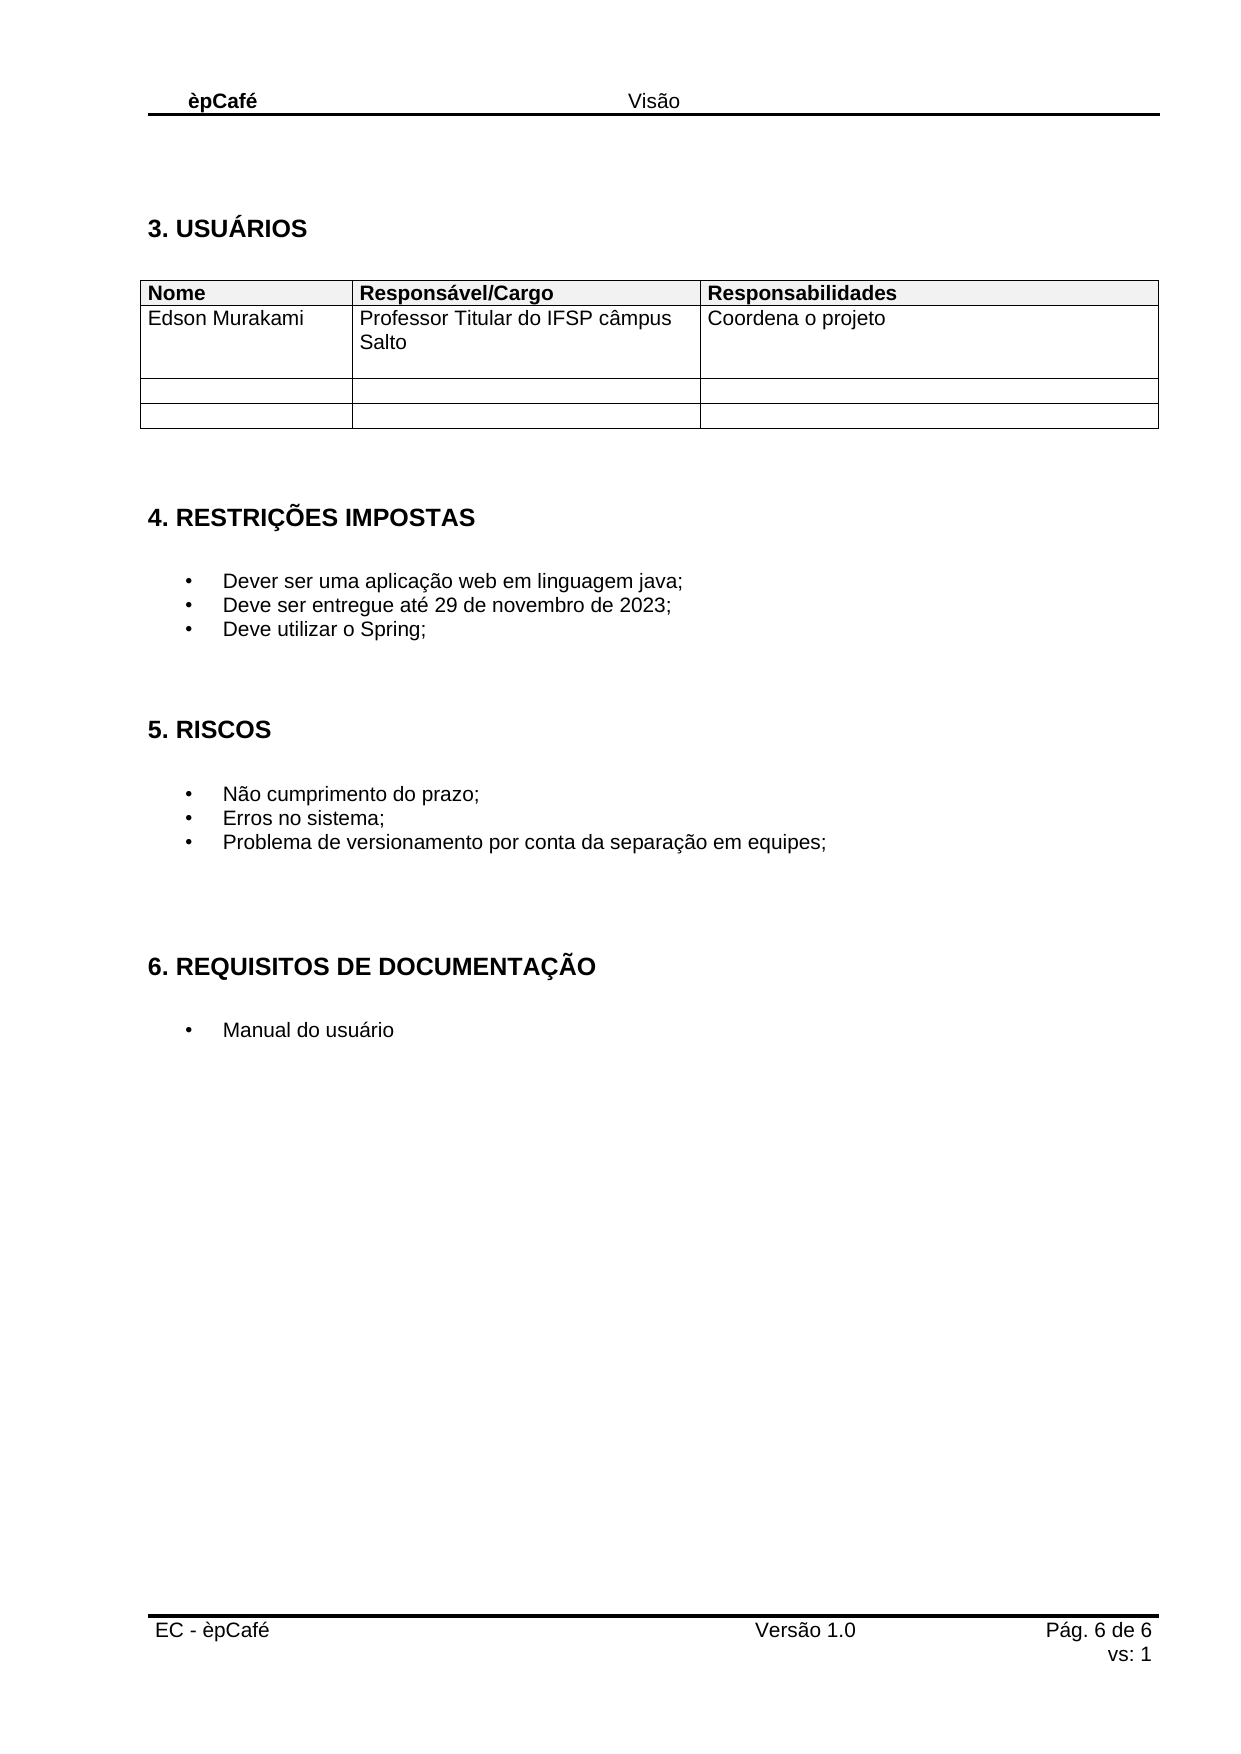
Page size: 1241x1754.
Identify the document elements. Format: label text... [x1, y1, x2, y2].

table_cell [353, 379, 700, 403]
table_cell Edson Murakami [141, 306, 352, 378]
list Deve ser entregue até 29 de novembro de 2023; [185, 593, 1152, 617]
list Dever ser uma aplicação web em linguagem java; [185, 569, 1152, 593]
table_cell [141, 379, 352, 403]
subtitle Restrições Impostas [148, 503, 1152, 532]
table_header Nome [141, 281, 352, 305]
table_header Responsável/Cargo [353, 281, 700, 305]
subtitle Riscos [148, 715, 1152, 744]
table_cell [701, 379, 1158, 403]
table_cell [141, 404, 352, 428]
subtitle Requisitos de Documentação [148, 952, 1152, 980]
subtitle Usuários [148, 214, 1152, 242]
list Problema de versionamento por conta da separação em equipes; [185, 829, 1152, 854]
list Manual do usuário [185, 1018, 1152, 1042]
table_cell Coordena o projeto [701, 306, 1158, 378]
list Deve utilizar o Spring; [185, 617, 1152, 641]
table_cell Professor Titular do IFSP câmpus Salto [353, 306, 700, 378]
table_header Responsabilidades [701, 281, 1158, 305]
table_cell [353, 404, 700, 428]
table_cell [701, 404, 1158, 428]
list Não cumprimento do prazo; [185, 781, 1152, 806]
list Erros no sistema; [185, 806, 1152, 829]
